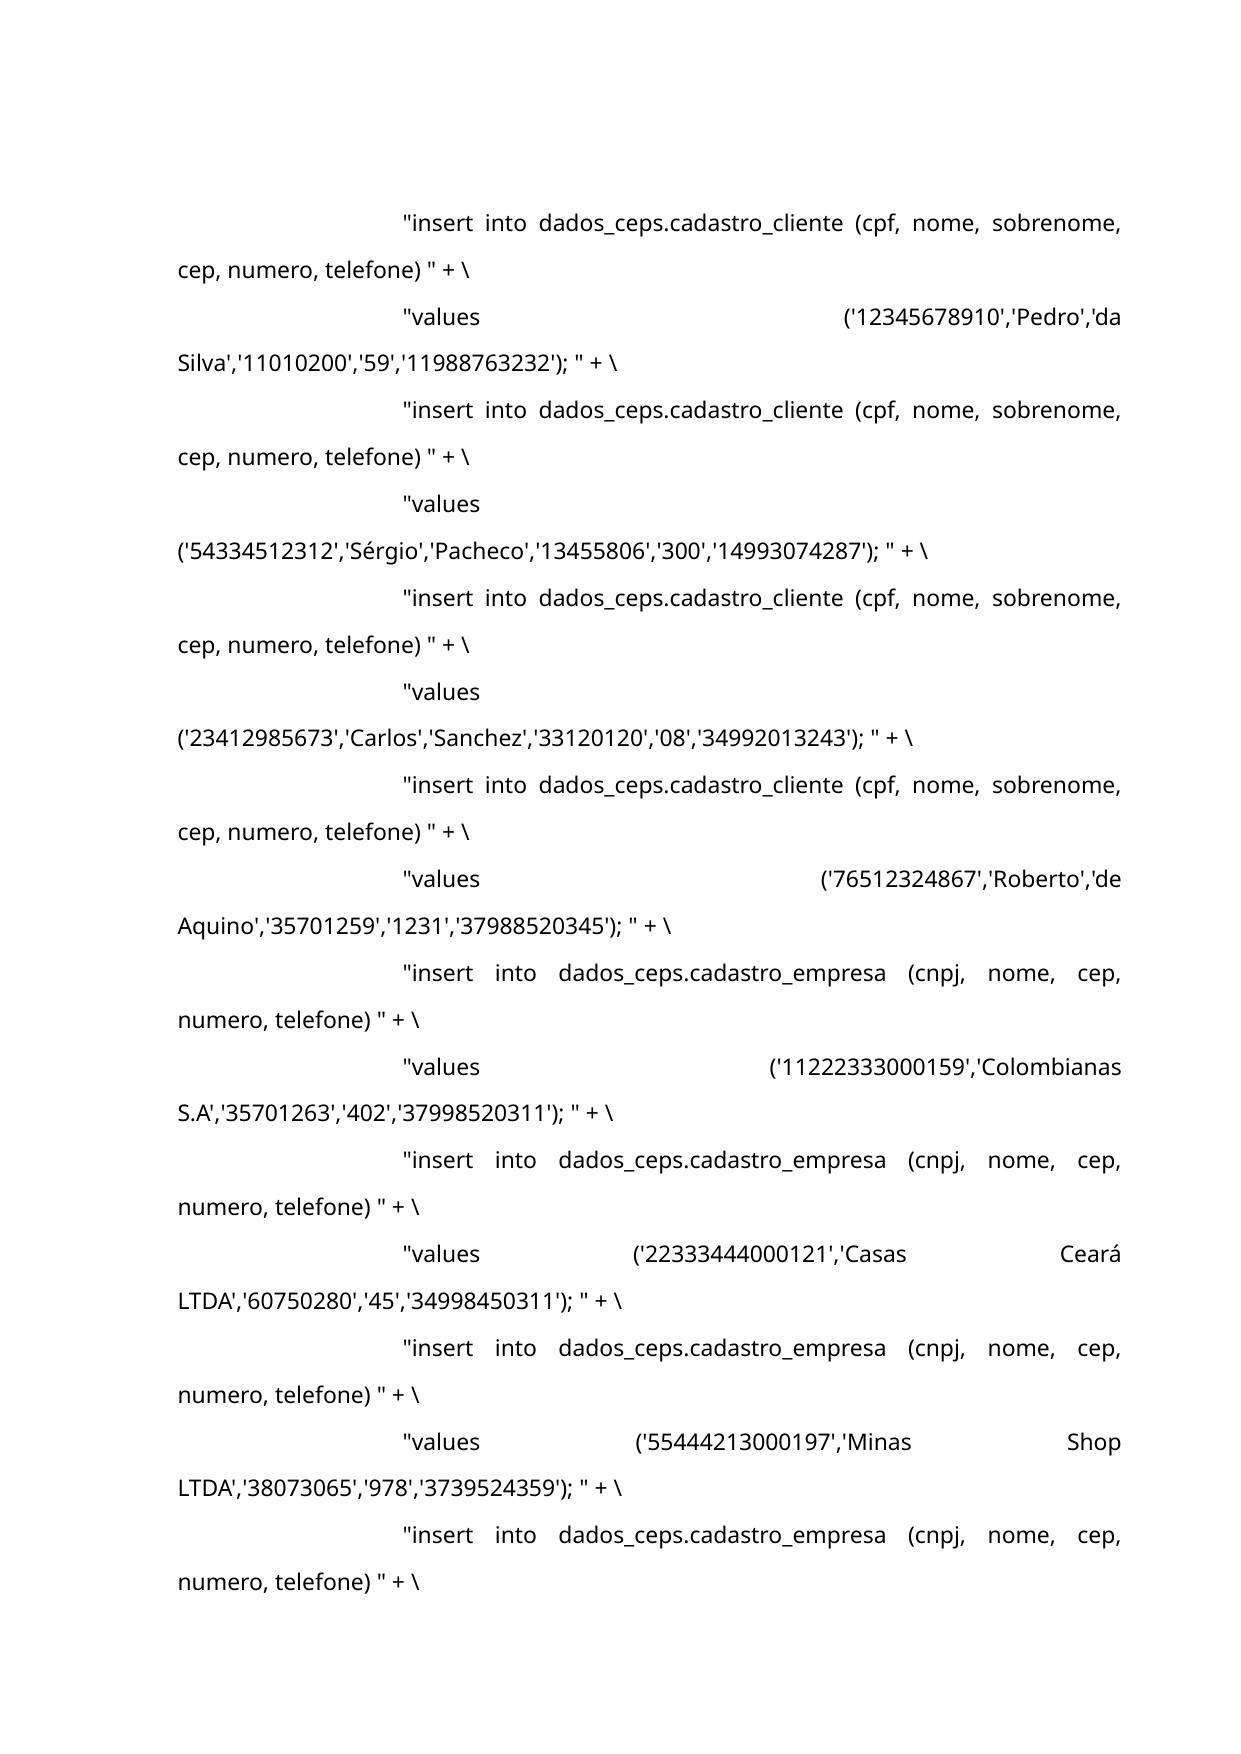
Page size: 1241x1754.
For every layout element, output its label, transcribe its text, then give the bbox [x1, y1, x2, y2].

text "insert into dados_ceps.cadastro_empresa (cnpj, nome, cep, numero, telefone) " + \ [177, 1144, 1122, 1222]
text "values ('23412985673','Carlos','Sanchez','33120120','08','34992013243'); " + \ [177, 675, 1122, 753]
text "values ('12345678910','Pedro','da Silva','11010200','59','11988763232'); " + \ [177, 300, 1122, 378]
text "values ('76512324867','Roberto','de Aquino','35701259','1231','37988520345'); " + \ [177, 863, 1122, 941]
text "insert into dados_ceps.cadastro_cliente (cpf, nome, sobrenome, cep, numero, telefone) " + \ [177, 394, 1122, 472]
text "insert into dados_ceps.cadastro_cliente (cpf, nome, sobrenome, cep, numero, telefone) " + \ [177, 769, 1122, 847]
text "insert into dados_ceps.cadastro_empresa (cnpj, nome, cep, numero, telefone) " + \ [177, 957, 1122, 1035]
text "values ('54334512312','Sérgio','Pacheco','13455806','300','14993074287'); " + \ [177, 488, 1122, 566]
text "values ('55444213000197','Minas Shop LTDA','38073065','978','3739524359'); " + \ [177, 1425, 1122, 1503]
text "values ('11222333000159','Colombianas S.A','35701263','402','37998520311'); " + \ [177, 1050, 1122, 1128]
text "insert into dados_ceps.cadastro_cliente (cpf, nome, sobrenome, cep, numero, telefone) " + \ [177, 582, 1122, 660]
text "insert into dados_ceps.cadastro_cliente (cpf, nome, sobrenome, cep, numero, telefone) " + \ [177, 207, 1122, 285]
text "insert into dados_ceps.cadastro_empresa (cnpj, nome, cep, numero, telefone) " + \ [177, 1519, 1122, 1597]
text "insert into dados_ceps.cadastro_empresa (cnpj, nome, cep, numero, telefone) " + \ [177, 1332, 1122, 1410]
text "values ('22333444000121','Casas Ceará LTDA','60750280','45','34998450311'); " + \ [177, 1238, 1122, 1316]
